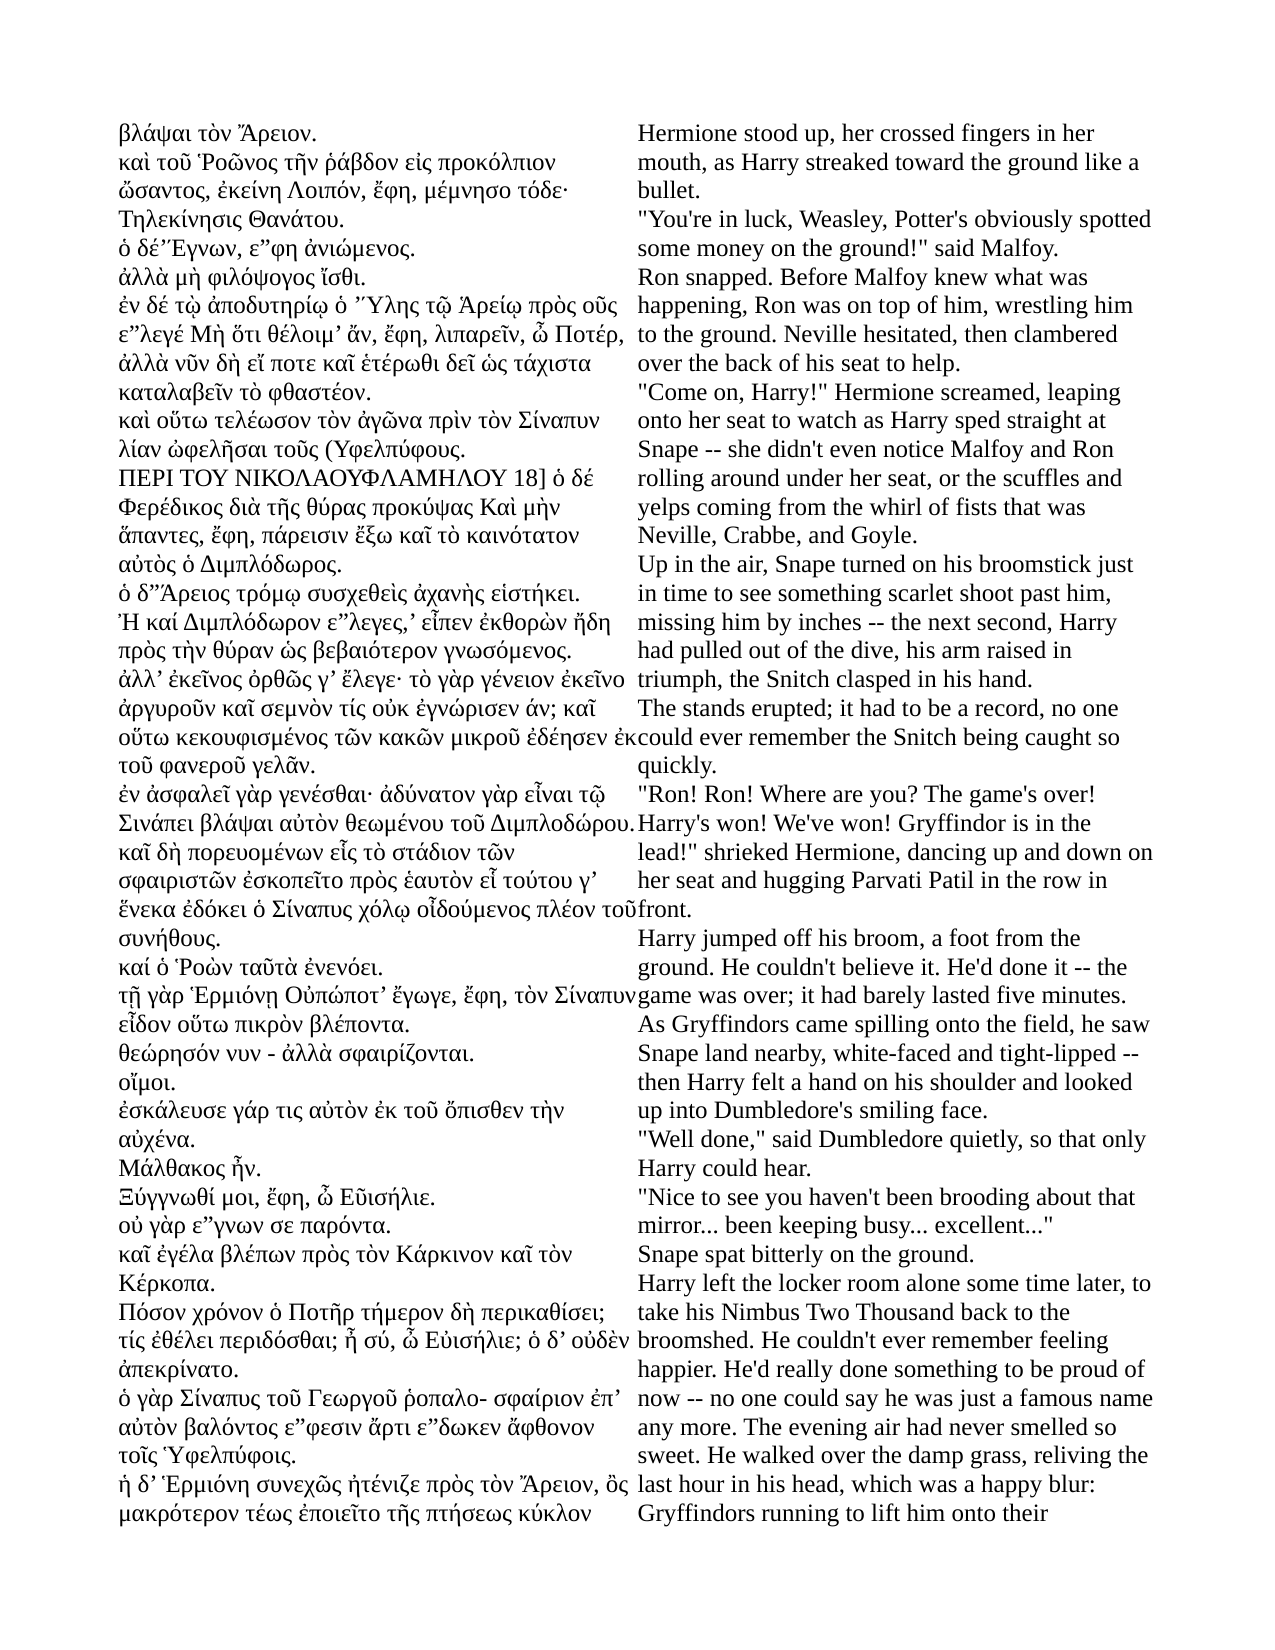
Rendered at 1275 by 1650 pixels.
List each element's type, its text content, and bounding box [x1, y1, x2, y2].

table_cell Hermione stood up, her crossed fingers in her mouth, as Harry streaked toward the ground like a bullet. "You're in luck, Weasley, Potter's obviously spotted some money on the ground!" said Malfoy. Ron snapped. Before Malfoy knew what was happening, Ron was on top of him, wrestling him to the ground. Neville hesitated, then clambered over the back of his seat to help. "Come on, Harry!" Hermione screamed, leaping onto her seat to watch as Harry sped straight at Snape -- she didn't even notice Malfoy and Ron rolling around under her seat, or the scuffles and yelps coming from the whirl of fists that was Neville, Crabbe, and Goyle. Up in the air, Snape turned on his broomstick just in time to see something scarlet shoot past him, missing him by inches -- the next second, Harry had pulled out of the dive, his arm raised in triumph, the Snitch clasped in his hand. The stands erupted; it had to be a record, no one could ever remember the Snitch being caught so quickly. "Ron! Ron! Where are you? The game's over! Harry's won! We've won! Gryffindor is in the lead!" shrieked Hermione, dancing up and down on her seat and hugging Parvati Patil in the row in front. Harry jumped off his broom, a foot from the ground. He couldn't believe it. He'd done it -- the game was over; it had barely lasted five minutes. As Gryffindors came spilling onto the field, he saw Snape land nearby, white-faced and tight-lipped -- then Harry felt a hand on his shoulder and looked up into Dumbledore's smiling face. "Well done," said Dumbledore quietly, so that only Harry could hear. "Nice to see you haven't been brooding about that mirror... been keeping busy... excellent..." Snape spat bitterly on the ground. Harry left the locker room alone some time later, to take his Nimbus Two Thousand back to the broomshed. He couldn't ever remember feeling happier. He'd really done something to be proud of now -- no one could say he was just a famous name any more. The evening air had never smelled so sweet. He walked over the damp grass, reliving the last hour in his head, which was a happy blur: Gryffindors running to lift him onto their [638, 118, 1157, 1527]
table_cell βλάψαι τὸν Ἄρειον. καὶ τοῦ Ῥοῶνος τῆν ῥάβδον εἰς προκόλπιον ὤσαντος, ἐκείνη Λοιπόν, ἔφη, μέμνησο τόδε· Τηλεκίνησις Θανάτου. ὁ δέ’Έγνων, ε”φη ἀνιώμενος. ἀλλὰ μὴ φιλόψογος ἴσθι. ἐν δέ τῲ ἀποδυτηρίῳ ὁ ’Ύλης τῷ Ἁρείῳ πρὸς οῦς ε”λεγέ Μὴ ὅτι θέλοιμ’ ἄν, ἔφη, λιπαρεῖν, ὦ Ποτέρ, ἀλλὰ νῦν δὴ εἴ ποτε καῖ ἑτέρωθι δεῖ ὡς τάχιστα καταλαβεῖν τὸ φθαστέον. καὶ οὕτω τελέωσον τὸν ἀγῶνα πρὶν τὸν Σίναπυν λίαν ὠφελῆσαι τοῦς (Υφελπύφους. ΠΕΡΙ ΤΟΥ ΝΙΚΟΛΑΟΥΦΛΑΜΗΛΟΥ 18] ὁ δέ Φερέδικος διὰ τῆς θύρας προκύψας Καὶ μὴν ἅπαντες, ἔφη, πάρεισιν ἔξω καῖ τὸ καινότατον αὐτὸς ὁ Διμπλόδωρος. ὁ δ”Άρειος τρόμῳ συσχεθεὶς ἀχανὴς εἱστήκει. Ἠ καί Διμπλόδωρον ε”λεγες,’ εἶπεν ἐκθορὼν ἤδη πρὸς τὴν θύραν ὡς βεβαιότερον γνωσόμενος. ἀλλ’ ἐκεῖνος ὀρθῶς γ’ ἔλεγε· τὸ γὰρ γένειον ἐκεῖνο ἀργυροῦν καῖ σεμνὸν τίς οὐκ ἐγνώρισεν άν; καῖ οὕτω κεκουφισμένος τῶν κακῶν μικροῦ ἐδέησεν ἐκ τοῦ φανεροῦ γελᾶν. ἐν ἀσφαλεῖ γὰρ γενέσθαι· ἀδύνατον γὰρ εἶναι τῷ Σινάπει βλάψαι αὐτὸν θεωμένου τοῦ Διμπλοδώρου. καῖ δὴ πορευομένων εἷς τὸ στάδιον τῶν σφαιριστῶν ἐσκοπεῖτο πρὸς ἑαυτὸν εἷ τούτου γ’ ἕνεκα ἐδόκει ὁ Σίναπυς χόλῳ οἶδούμενος πλέον τοῦ συνήθους. καί ὁ Ῥοὼν ταῦτὰ ἐνενόει. τῇ γὰρ Ἑρμιόνῃ Οὐπώποτ’ ἔγωγε, ἔφη, τὸν Σίναπυν εἶδον οὕτω πικρὸν βλέποντα. θεώρησόν νυν - ἀλλὰ σφαιρίζονται. οἴμοι. ἐσκάλευσε γάρ τις αὐτὸν ἐκ τοῦ ὄπισθεν τὴν αὐχένα. Μάλθακος ἦν. Ξύγγνωθί μοι, ἔφη, ὦ Εῦισήλιε. οὐ γὰρ ε”γνων σε παρόντα. καῖ ἐγέλα βλέπων πρὸς τὸν Κάρκινον καῖ τὸν Κέρκοπα. Πόσον χρόνον ὁ Ποτῆρ τήμερον δὴ περικαθίσει; τίς ἐθέλει περιδόσθαι; ἦ σύ, ὦ Εὐισήλιε; ὁ δ’ οὐδὲν ἀπεκρίνατο. ὁ γὰρ Σίναπυς τοῦ Γεωργοῦ ῥοπαλο- σφαίριον ἐπ’ αὐτὸν βαλόντος ε”φεσιν ἄρτι ε”δωκεν ἄφθονον τοῖς Ὑφελπύφοις. ἡ δ’ Ἑρμιόνη συνεχῶς ἠτένιζε πρὸς τὸν Ἄρειον, ὂς μακρότερον τέως ἐποιεῖτο τῆς πτήσεως κύκλον [118, 118, 637, 1527]
